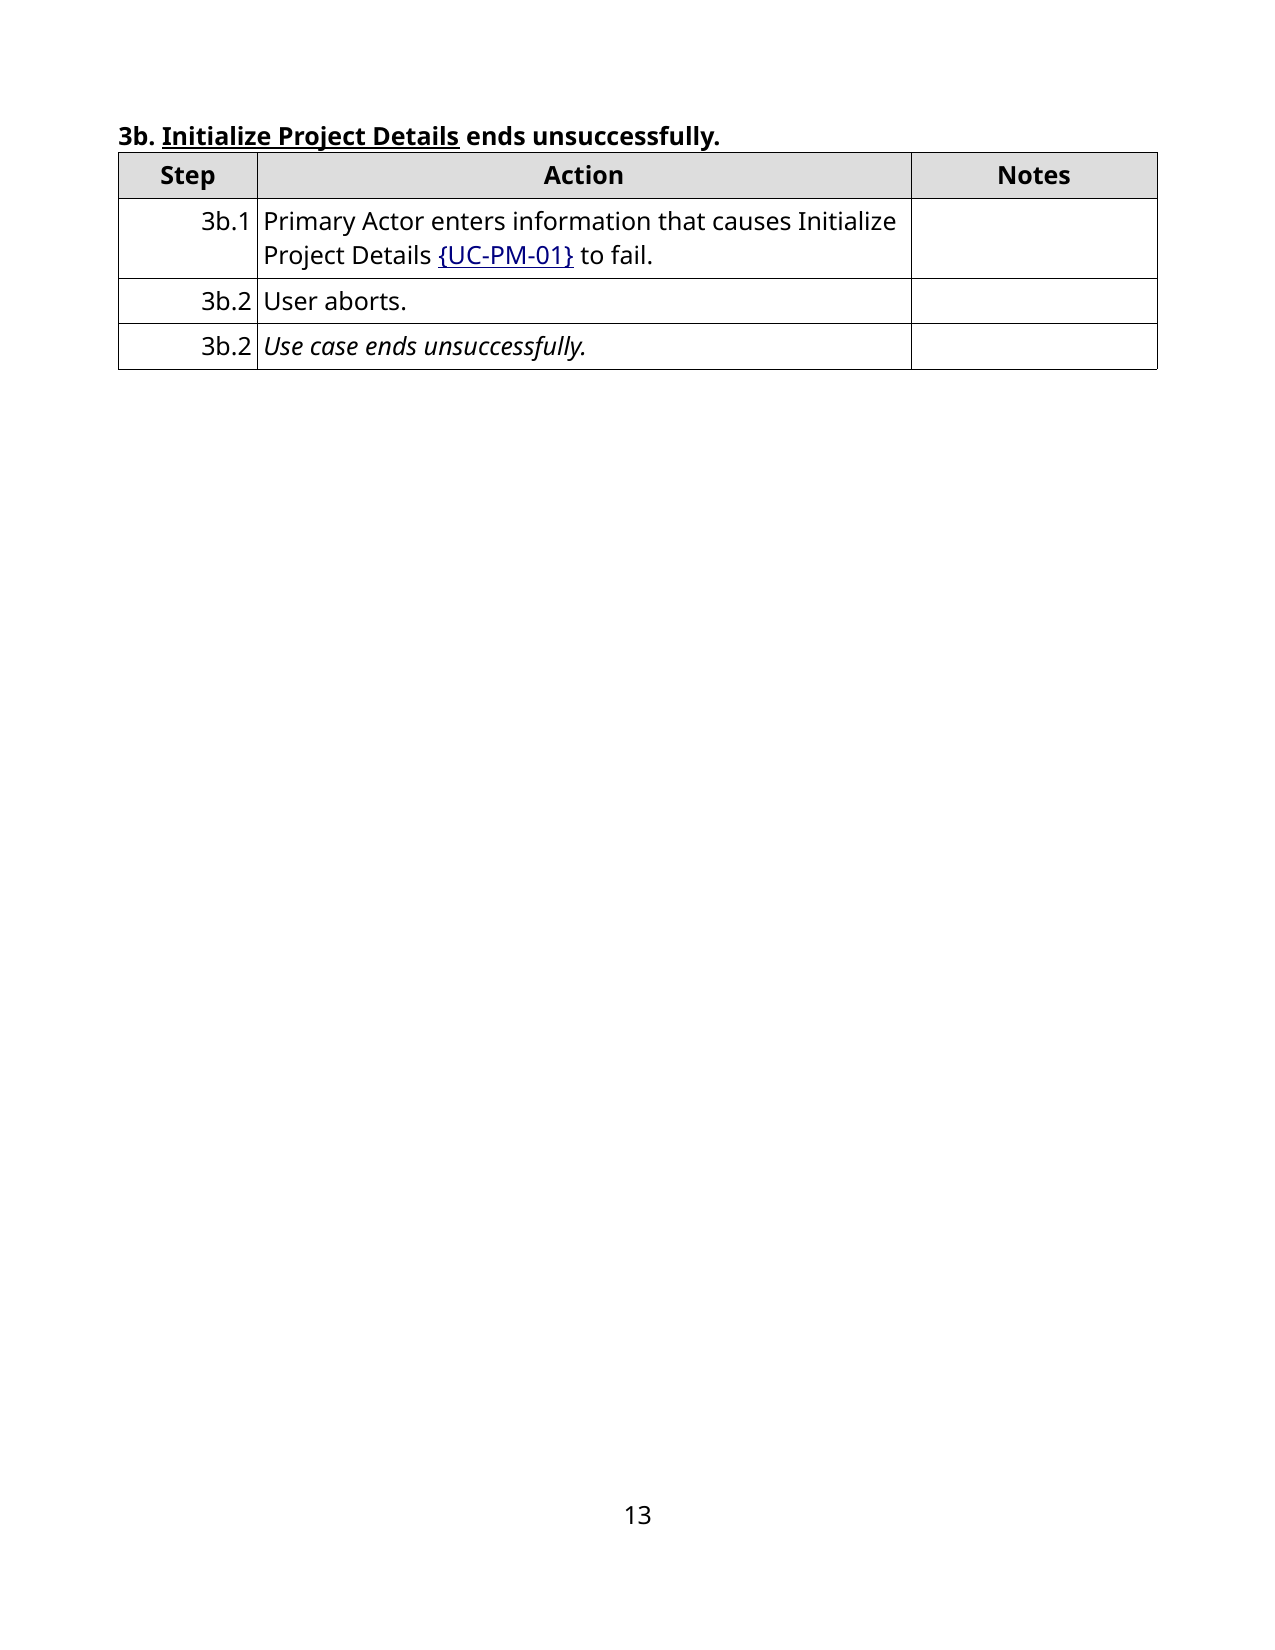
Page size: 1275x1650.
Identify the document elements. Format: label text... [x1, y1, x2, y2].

text 3b. Initialize Project Details ends unsuccessfully. [118, 118, 1157, 152]
table_cell Primary Actor enters information that causes Initialize Project Details {UC-PM-01} to fail. [258, 199, 911, 277]
table_header Action [258, 153, 911, 198]
table_cell 3b.2 [119, 324, 257, 369]
table_cell User aborts. [258, 279, 911, 323]
table_header Notes [912, 153, 1157, 198]
table_cell [912, 279, 1157, 323]
table_cell 3b.2 [119, 279, 257, 323]
table_cell [912, 324, 1157, 369]
table_cell [912, 199, 1157, 277]
table_header Step [119, 153, 257, 198]
table_cell Use case ends unsuccessfully. [258, 324, 911, 369]
table_cell 3b.1 [119, 199, 257, 277]
